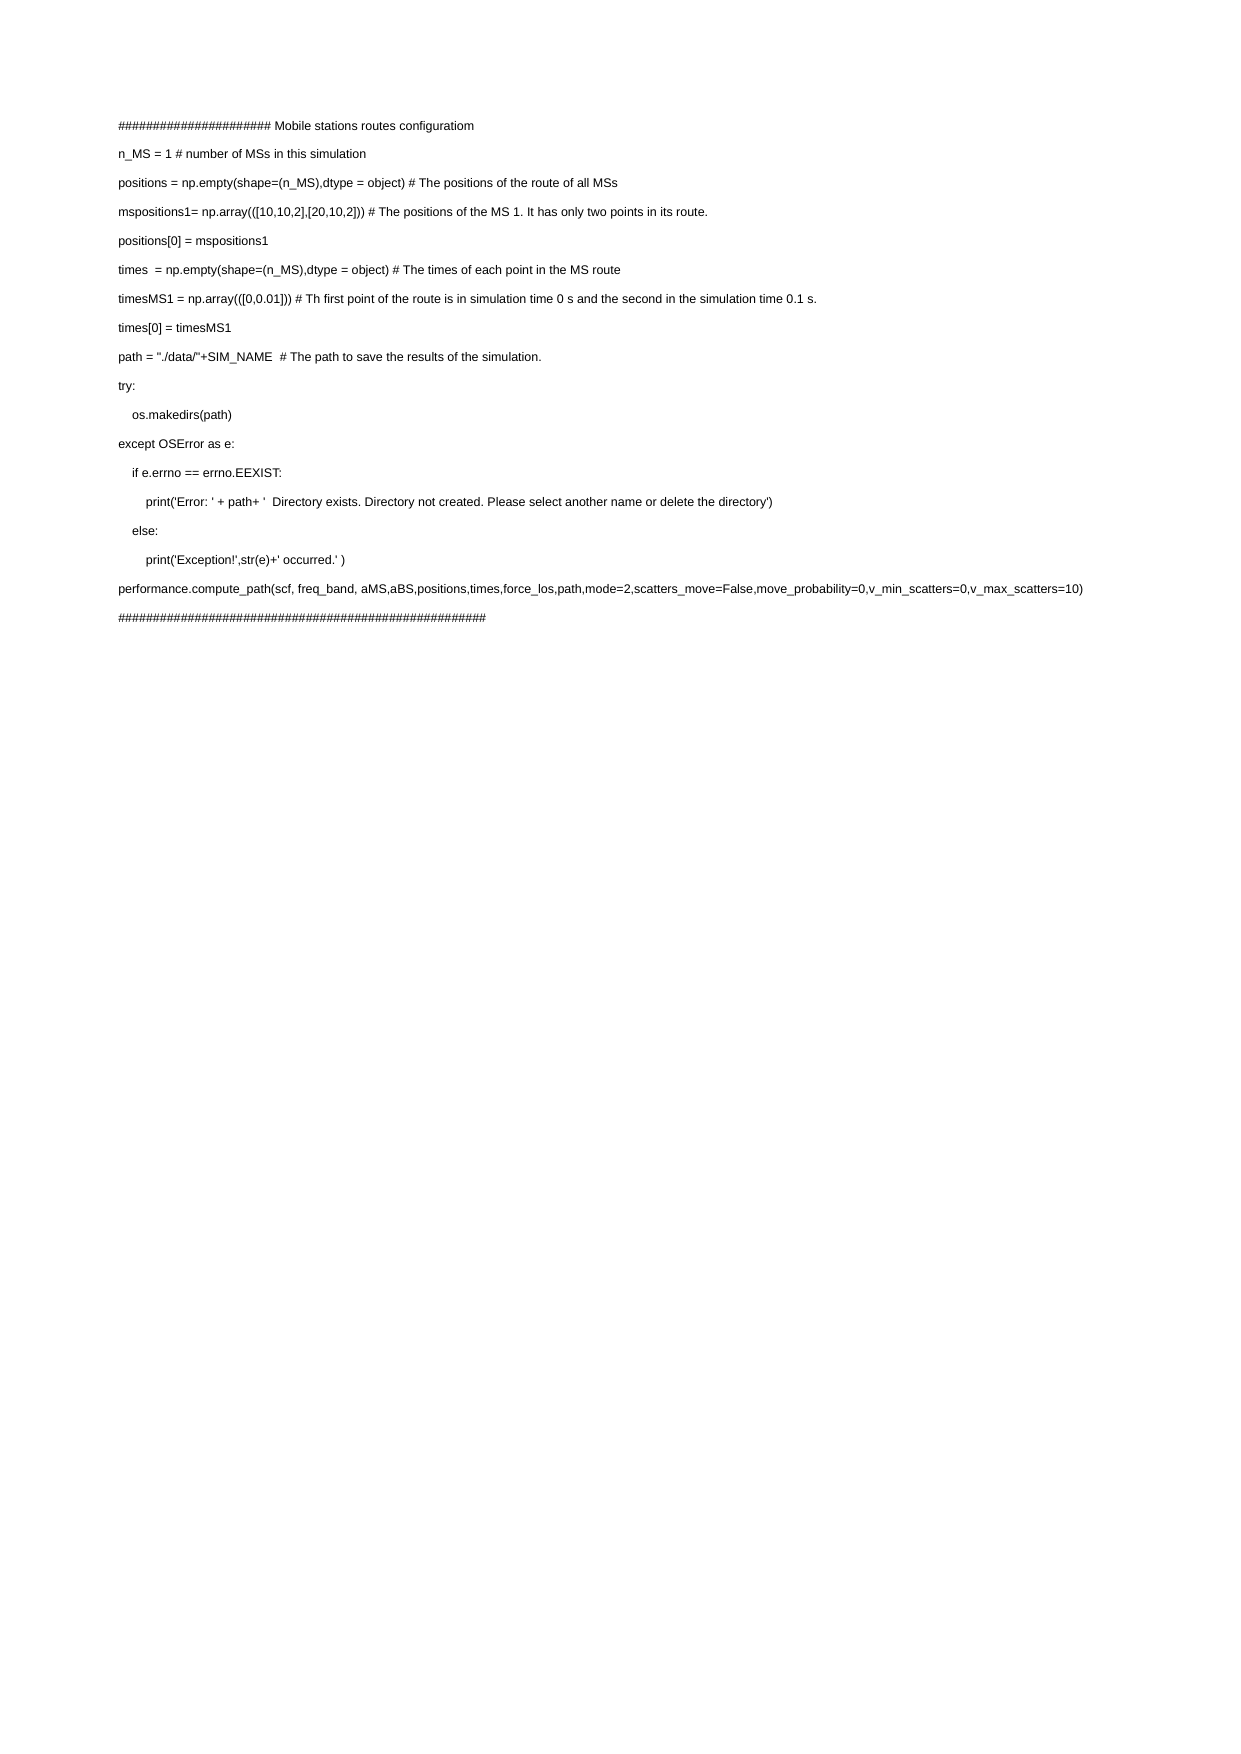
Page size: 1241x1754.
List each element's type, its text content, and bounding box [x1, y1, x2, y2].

text ###################### Mobile stations routes configuratiom [118, 118, 1122, 132]
text times[0] = timesMS1 [118, 321, 1122, 335]
text times = np.empty(shape=(n_MS),dtype = object) # The times of each point in the MS route [118, 263, 1122, 277]
text else: [118, 523, 1122, 538]
text print('Exception!',str(e)+' occurred.' ) [118, 552, 1122, 567]
text print('Error: ' + path+ ' Directory exists. Directory not created. Please select another name or delete the directory') [118, 494, 1122, 509]
text positions = np.empty(shape=(n_MS),dtype = object) # The positions of the route of all MSs [118, 176, 1122, 190]
text mspositions1= np.array(([10,10,2],[20,10,2])) # The positions of the MS 1. It has only two points in its route. [118, 205, 1122, 219]
text ##################################################### [118, 610, 1122, 625]
text path = "./data/"+SIM_NAME # The path to save the results of the simulation. [118, 350, 1122, 364]
text except OSError as e: [118, 437, 1122, 451]
text timesMS1 = np.array(([0,0.01])) # Th first point of the route is in simulation time 0 s and the second in the simulation time 0.1 s. [118, 292, 1122, 306]
text n_MS = 1 # number of MSs in this simulation [118, 147, 1122, 161]
text if e.errno == errno.EEXIST: [118, 466, 1122, 480]
text os.makedirs(path) [118, 408, 1122, 422]
text try: [118, 379, 1122, 393]
text performance.compute_path(scf, freq_band, aMS,aBS,positions,times,force_los,path,mode=2,scatters_move=False,move_probability=0,v_min_scatters=0,v_max_scatters=10) [118, 581, 1122, 596]
text positions[0] = mspositions1 [118, 234, 1122, 248]
